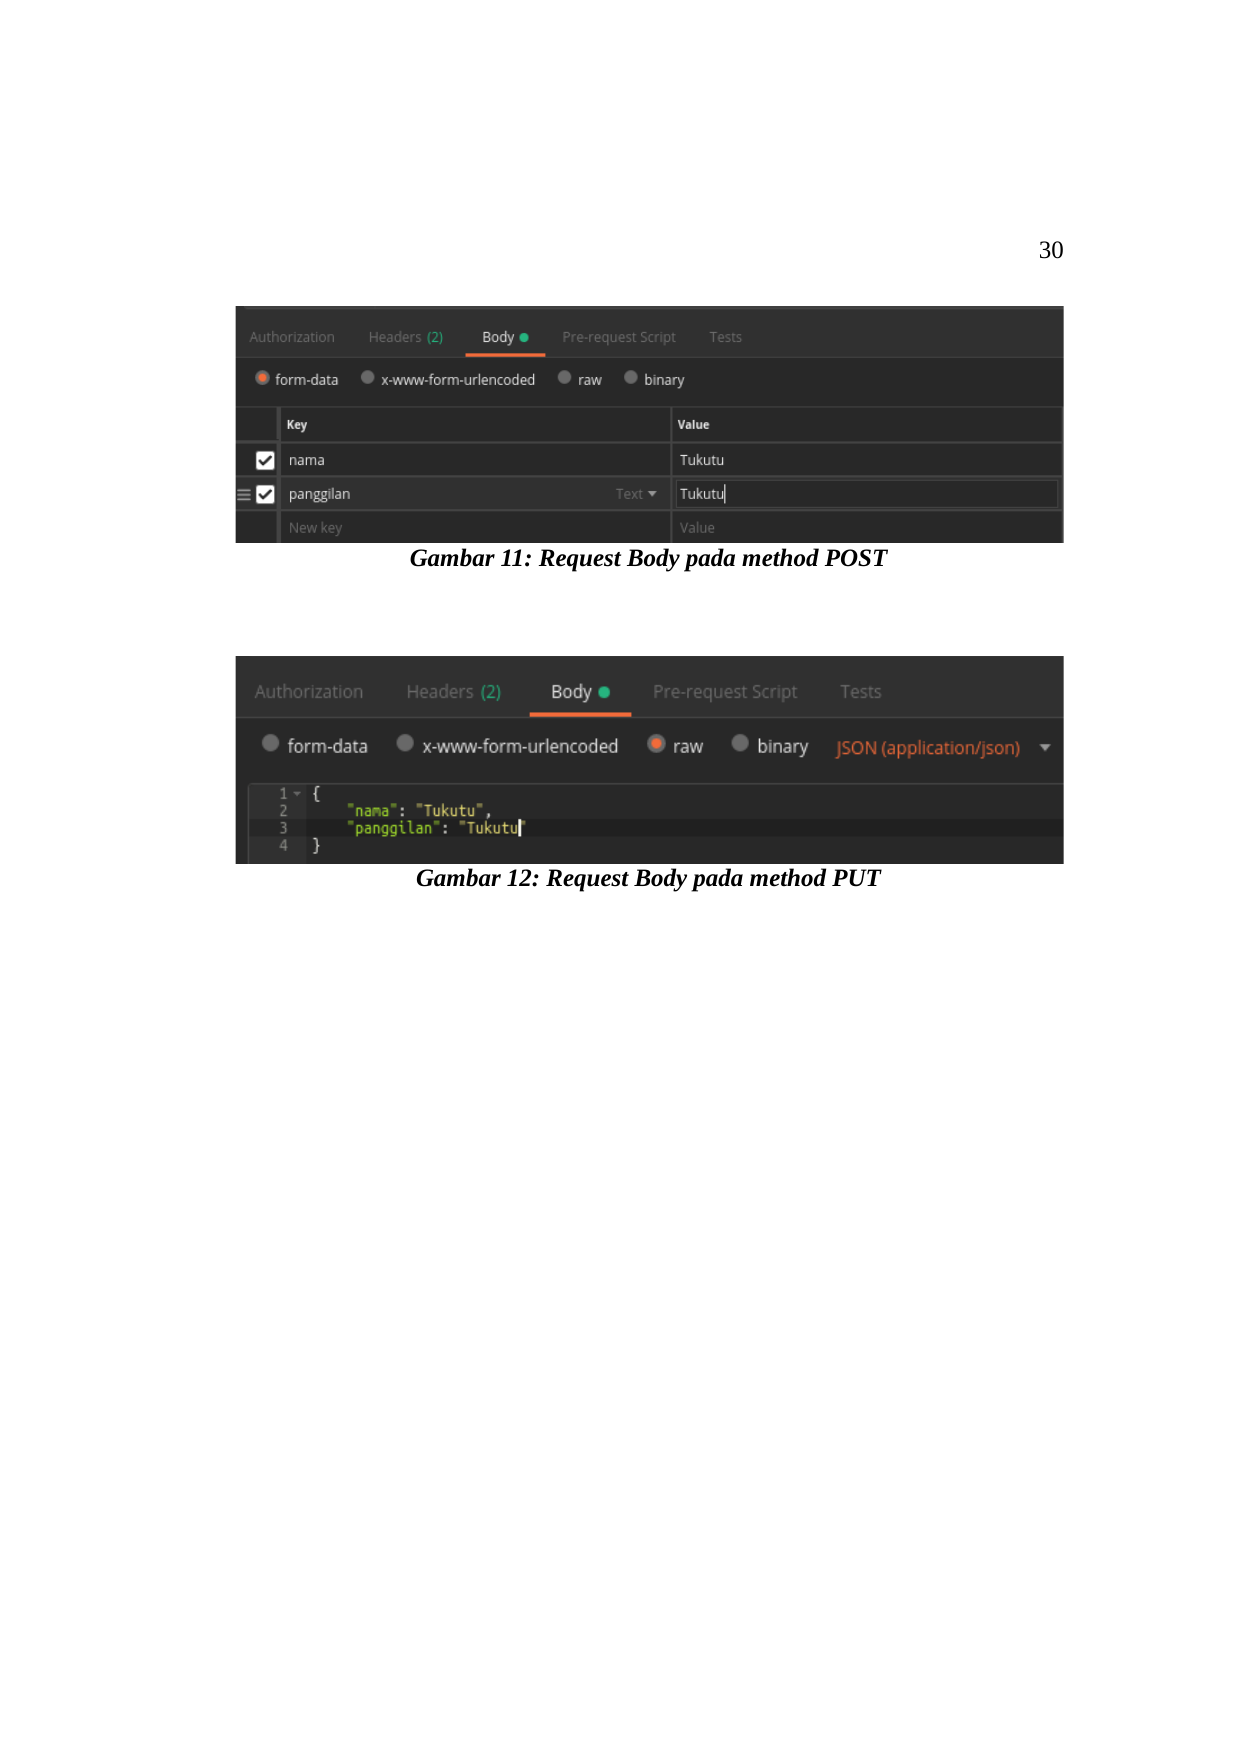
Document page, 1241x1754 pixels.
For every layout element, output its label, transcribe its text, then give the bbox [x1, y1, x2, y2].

picture [235, 306, 1064, 543]
text Gambar 11: Request Body pada method POST [236, 543, 1063, 571]
text Gambar 12: Request Body pada method PUT [236, 864, 1063, 892]
picture [235, 656, 1064, 864]
